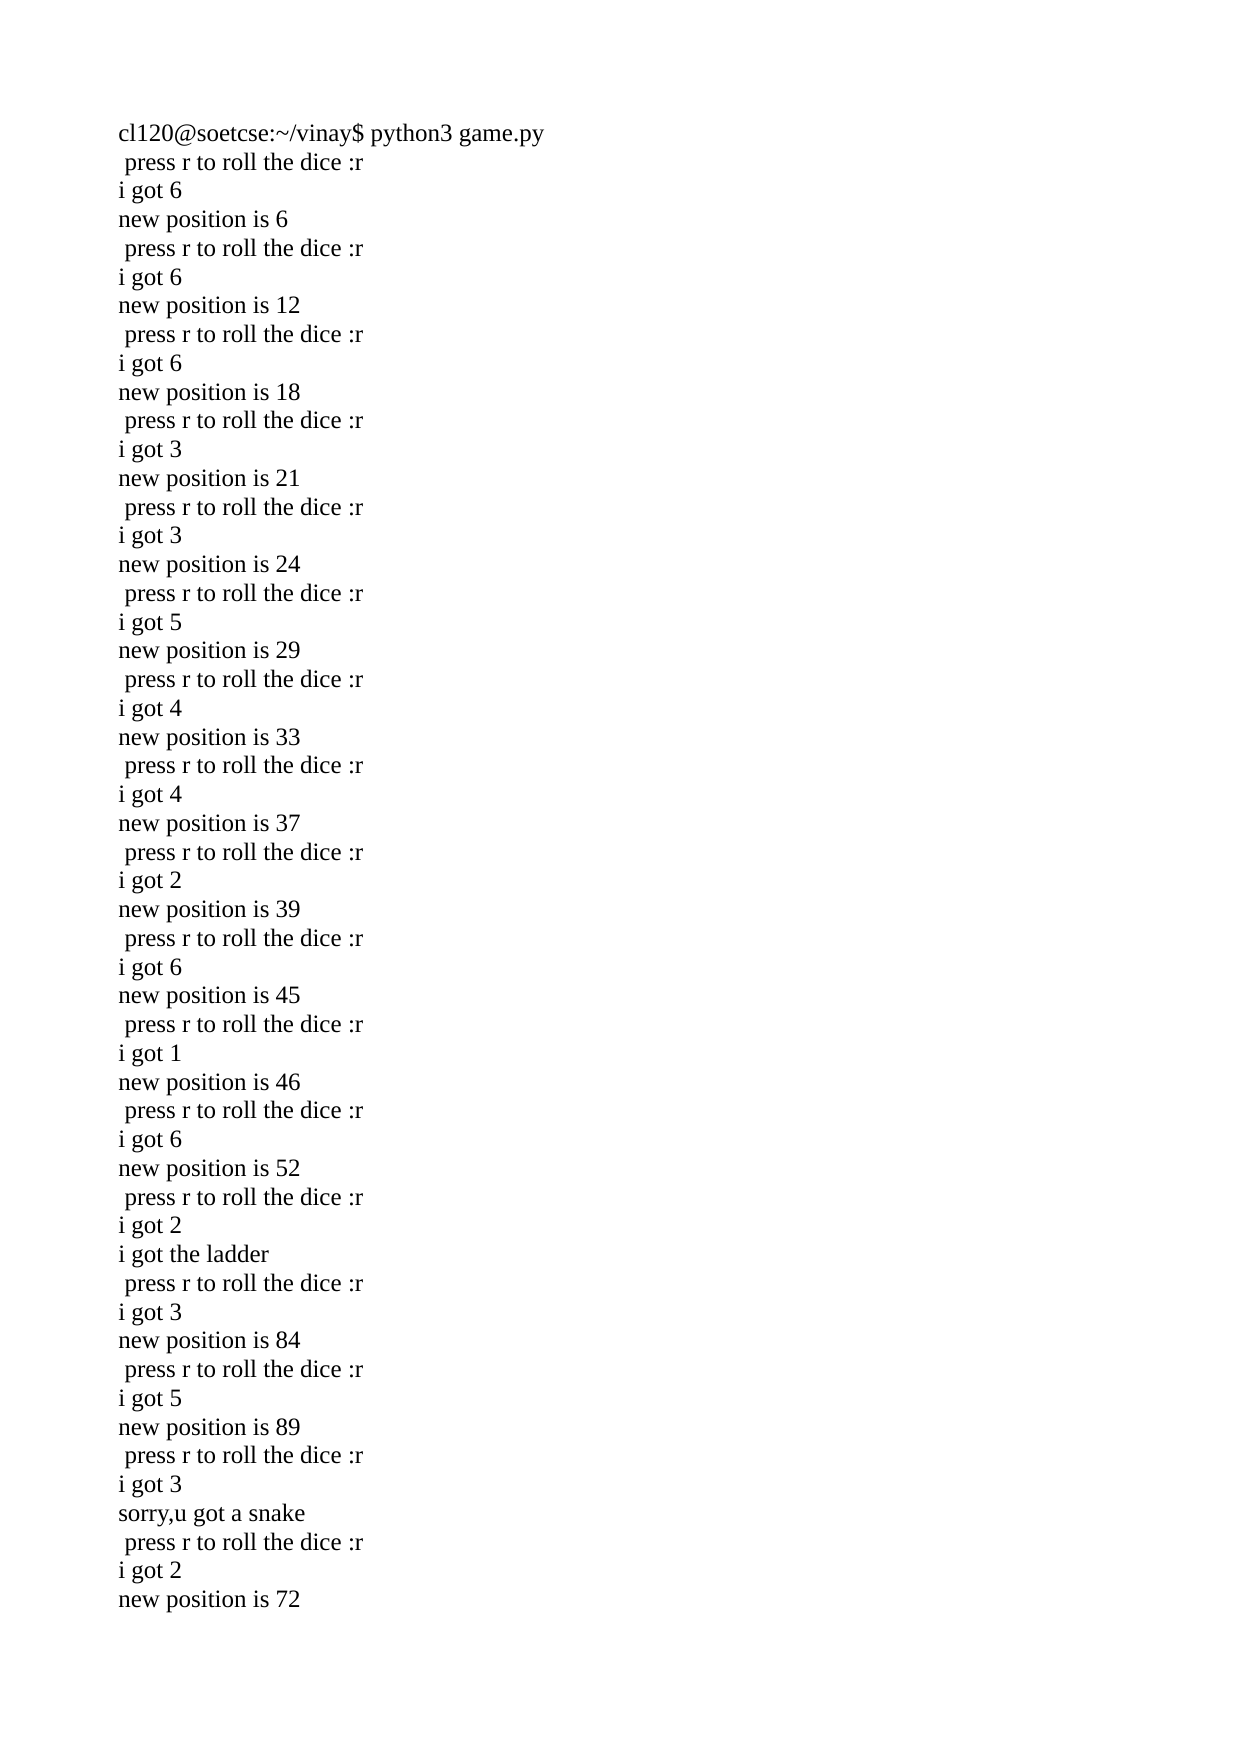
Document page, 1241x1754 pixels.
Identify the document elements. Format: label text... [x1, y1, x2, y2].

text new position is 29 [118, 636, 1122, 664]
text i got 6 [118, 1124, 1122, 1153]
text press r to roll the dice :r [118, 1182, 1122, 1211]
text press r to roll the dice :r [118, 319, 1122, 348]
text i got 3 [118, 1297, 1122, 1326]
text press r to roll the dice :r [118, 578, 1122, 607]
text press r to roll the dice :r [118, 1527, 1122, 1556]
text i got 2 [118, 866, 1122, 894]
text new position is 52 [118, 1153, 1122, 1182]
text press r to roll the dice :r [118, 664, 1122, 693]
text i got 2 [118, 1211, 1122, 1239]
text press r to roll the dice :r [118, 837, 1122, 866]
text press r to roll the dice :r [118, 751, 1122, 779]
text new position is 24 [118, 549, 1122, 578]
text new position is 12 [118, 291, 1122, 319]
text new position is 21 [118, 463, 1122, 492]
text press r to roll the dice :r [118, 1009, 1122, 1038]
text i got 1 [118, 1038, 1122, 1067]
text i got 6 [118, 262, 1122, 291]
text press r to roll the dice :r [118, 147, 1122, 176]
text sorry,u got a snake [118, 1498, 1122, 1527]
text new position is 89 [118, 1412, 1122, 1441]
text i got 3 [118, 521, 1122, 549]
text i got 6 [118, 348, 1122, 377]
text press r to roll the dice :r [118, 1268, 1122, 1297]
text new position is 33 [118, 722, 1122, 751]
text press r to roll the dice :r [118, 1354, 1122, 1383]
text press r to roll the dice :r [118, 492, 1122, 521]
text cl120@soetcse:~/vinay$ python3 game.py [118, 118, 1122, 147]
text press r to roll the dice :r [118, 923, 1122, 952]
text new position is 6 [118, 204, 1122, 233]
text new position is 46 [118, 1067, 1122, 1096]
text new position is 18 [118, 377, 1122, 406]
text i got 4 [118, 779, 1122, 808]
text press r to roll the dice :r [118, 406, 1122, 434]
text i got 3 [118, 1469, 1122, 1498]
text i got 6 [118, 952, 1122, 981]
text i got 4 [118, 693, 1122, 722]
text press r to roll the dice :r [118, 233, 1122, 262]
text i got 2 [118, 1556, 1122, 1584]
text new position is 84 [118, 1326, 1122, 1354]
text new position is 45 [118, 981, 1122, 1009]
text i got 3 [118, 434, 1122, 463]
text i got 5 [118, 607, 1122, 636]
text i got 6 [118, 176, 1122, 204]
text new position is 39 [118, 894, 1122, 923]
text new position is 37 [118, 808, 1122, 837]
text i got 5 [118, 1383, 1122, 1412]
text press r to roll the dice :r [118, 1441, 1122, 1469]
text press r to roll the dice :r [118, 1096, 1122, 1124]
text i got the ladder [118, 1239, 1122, 1268]
text new position is 72 [118, 1584, 1122, 1613]
